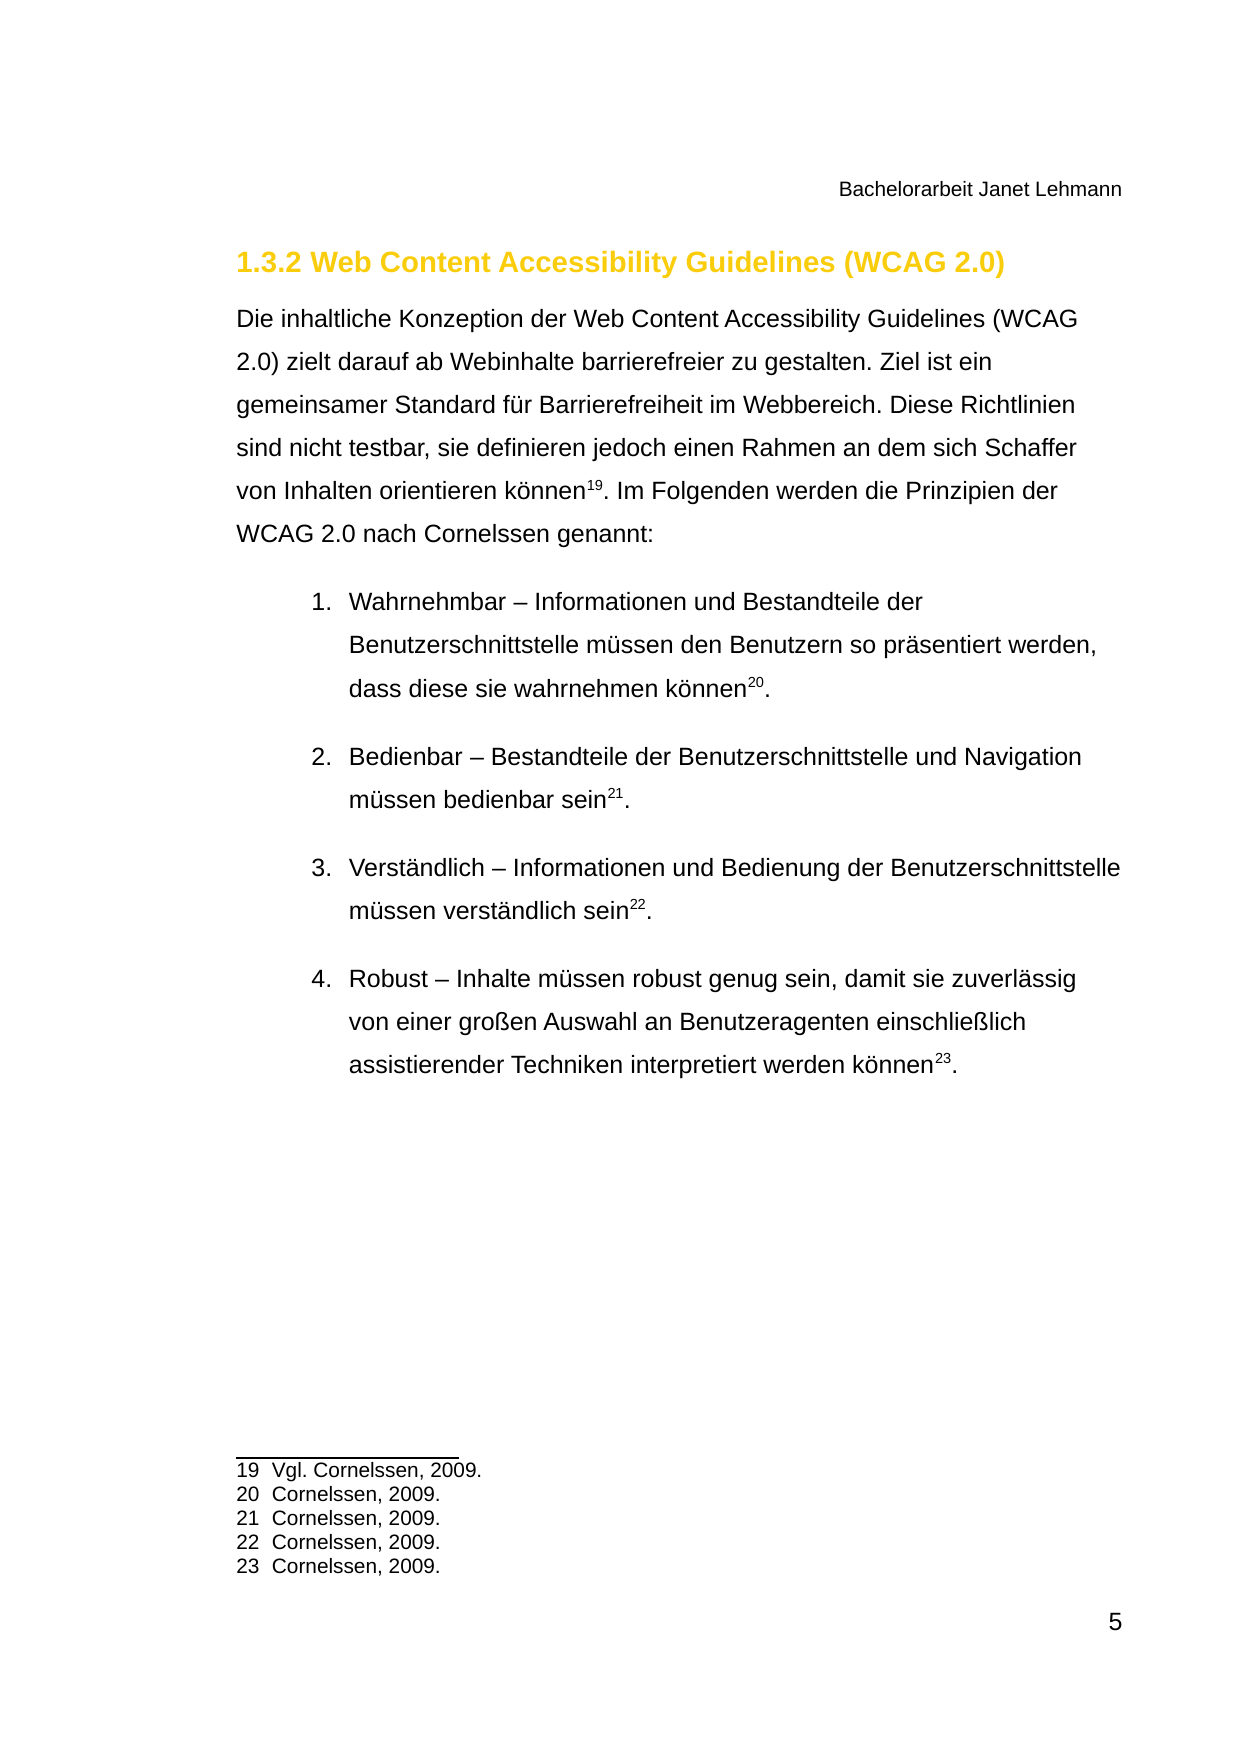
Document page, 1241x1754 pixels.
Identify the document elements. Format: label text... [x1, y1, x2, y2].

list Robust – Inhalte müssen robust genug sein, damit sie zuverlässig von einer großen Auswahl an Benutzeragenten einschließlich assistierender Techniken interpretiert werden können. [311, 964, 1122, 1079]
subtitle Web Content Accessibility Guidelines (WCAG 2.0) [236, 245, 1122, 279]
text Vgl. Cornelssen, 2009. [236, 1458, 1122, 1482]
list Cornelssen, 2009. [236, 1554, 1122, 1578]
list Cornelssen, 2009. [236, 1506, 1122, 1530]
list Cornelssen, 2009. [236, 1482, 1122, 1506]
list Cornelssen, 2009. [236, 1530, 1122, 1554]
text Die inhaltliche Konzeption der Web Content Accessibility Guidelines (WCAG 2.0) zielt darauf ab Webinhalte barrierefreier zu gestalten. Ziel ist ein gemeinsamer Standard für Barrierefreiheit im Webbereich. Diese Richtlinien sind nicht testbar, sie definieren jedoch einen Rahmen an dem sich Schaffer von Inhalten orientieren können. Im Folgenden werden die Prinzipien der WCAG 2.0 nach Cornelssen genannt: [236, 304, 1122, 548]
list Bedienbar – Bestandteile der Benutzerschnittstelle und Navigation müssen bedienbar sein. [311, 742, 1122, 813]
list Verständlich – Informationen und Bedienung der Benutzerschnittstelle müssen verständlich sein. [311, 853, 1122, 924]
list Wahrnehmbar – Informationen und Bestandteile der Benutzerschnittstelle müssen den Benutzern so präsentiert werden, dass diese sie wahrnehmen können. [311, 587, 1122, 702]
